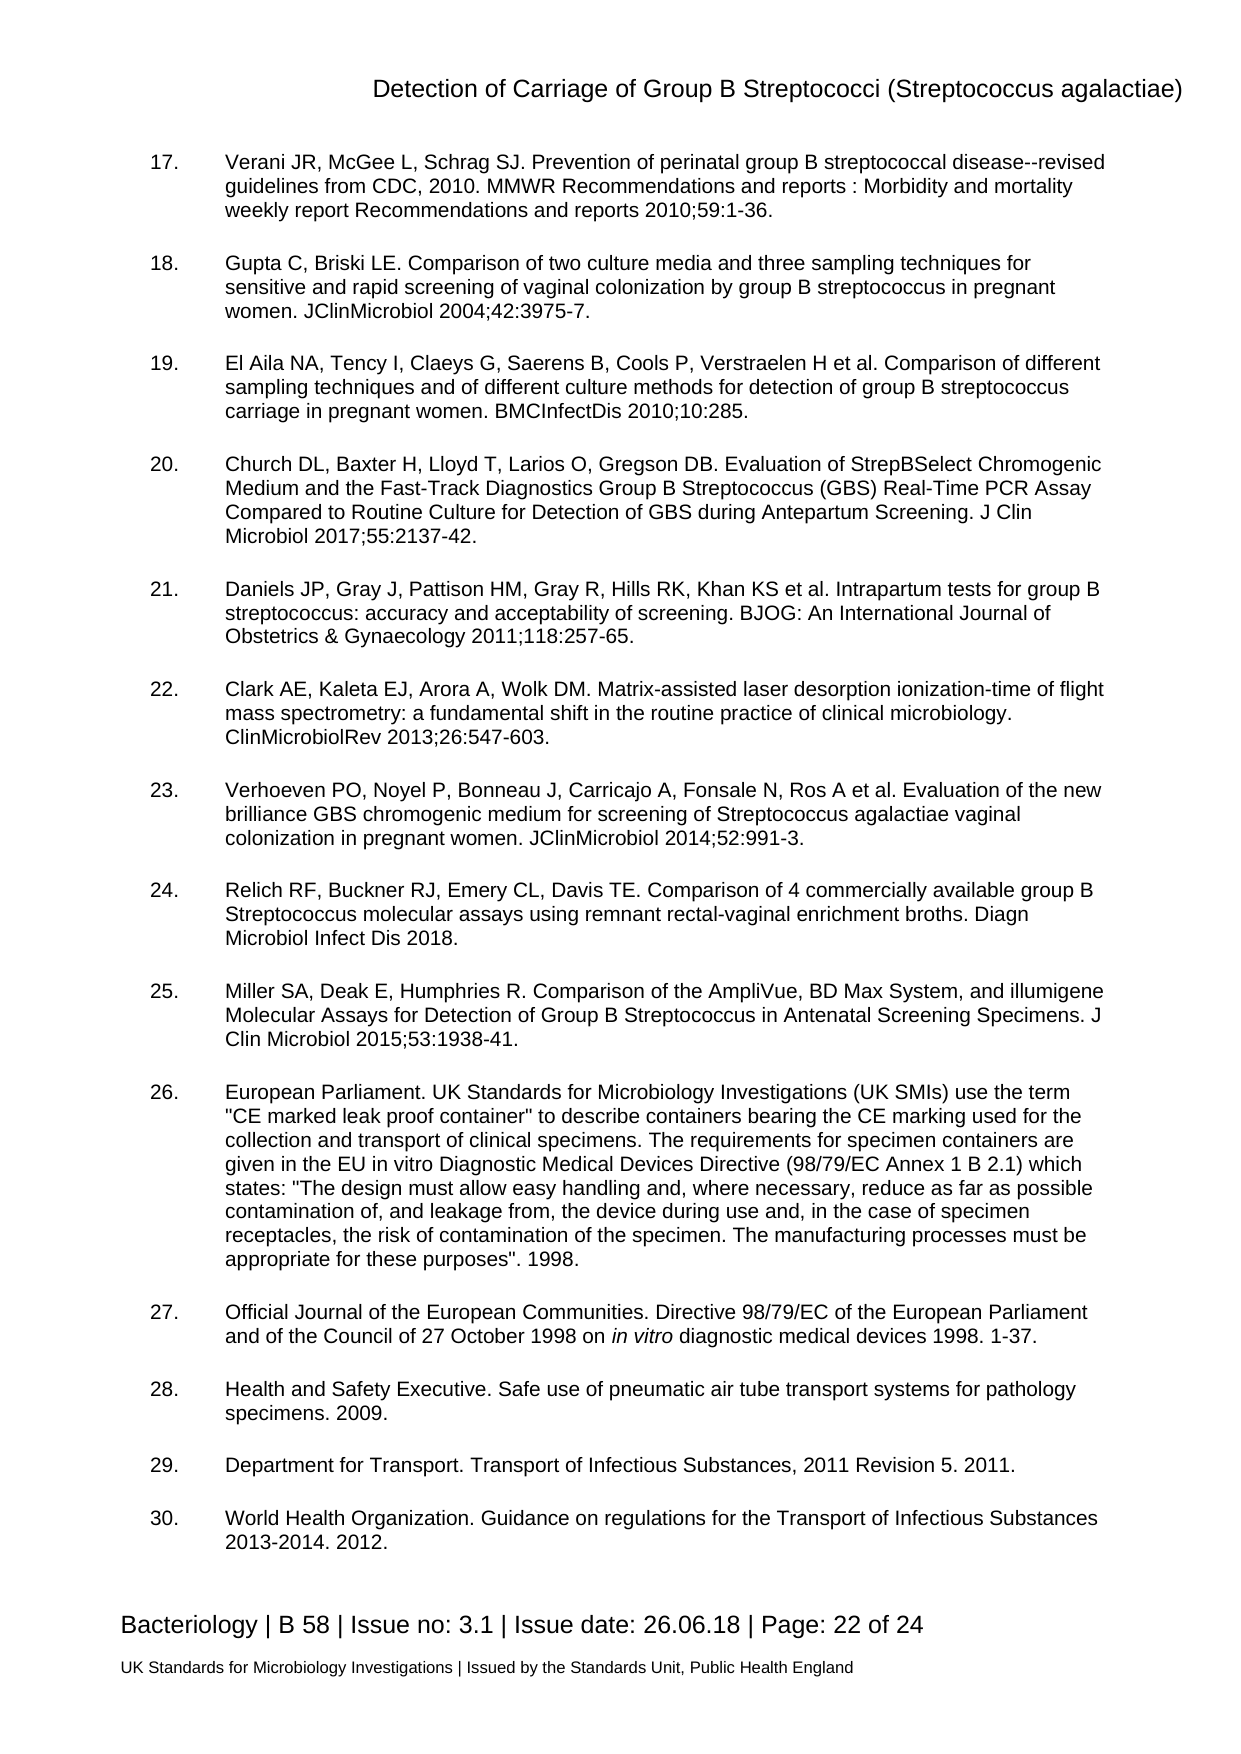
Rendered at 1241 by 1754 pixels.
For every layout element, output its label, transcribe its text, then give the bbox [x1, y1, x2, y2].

text 29. Department for Transport. Transport of Infectious Substances, 2011 Revision 5. 2011. [150, 1453, 1106, 1477]
text 17. Verani JR, McGee L, Schrag SJ. Prevention of perinatal group B streptococcal disease--revised guidelines from CDC, 2010. MMWR Recommendations and reports : Morbidity and mortality weekly report Recommendations and reports 2010;59:1-36. [150, 150, 1106, 222]
text 21. Daniels JP, Gray J, Pattison HM, Gray R, Hills RK, Khan KS et al. Intrapartum tests for group B streptococcus: accuracy and acceptability of screening. BJOG: An International Journal of Obstetrics & Gynaecology 2011;118:257-65. [150, 576, 1106, 648]
text 24. Relich RF, Buckner RJ, Emery CL, Davis TE. Comparison of 4 commercially available group B Streptococcus molecular assays using remnant rectal-vaginal enrichment broths. Diagn Microbiol Infect Dis 2018. [150, 878, 1106, 950]
text 22. Clark AE, Kaleta EJ, Arora A, Wolk DM. Matrix-assisted laser desorption ionization-time of flight mass spectrometry: a fundamental shift in the routine practice of clinical microbiology. ClinMicrobiolRev 2013;26:547-603. [150, 677, 1106, 749]
text 30. World Health Organization. Guidance on regulations for the Transport of Infectious Substances 2013-2014. 2012. [150, 1506, 1106, 1554]
text 28. Health and Safety Executive. Safe use of pneumatic air tube transport systems for pathology specimens. 2009. [150, 1377, 1106, 1424]
text 25. Miller SA, Deak E, Humphries R. Comparison of the AmpliVue, BD Max System, and illumigene Molecular Assays for Detection of Group B Streptococcus in Antenatal Screening Specimens. J Clin Microbiol 2015;53:1938-41. [150, 979, 1106, 1051]
text 23. Verhoeven PO, Noyel P, Bonneau J, Carricajo A, Fonsale N, Ros A et al. Evaluation of the new brilliance GBS chromogenic medium for screening of Streptococcus agalactiae vaginal colonization in pregnant women. JClinMicrobiol 2014;52:991-3. [150, 778, 1106, 849]
text 27. Official Journal of the European Communities. Directive 98/79/EC of the European Parliament and of the Council of 27 October 1998 on in vitro diagnostic medical devices 1998. 1-37. [150, 1300, 1106, 1348]
text 20. Church DL, Baxter H, Lloyd T, Larios O, Gregson DB. Evaluation of StrepBSelect Chromogenic Medium and the Fast-Track Diagnostics Group B Streptococcus (GBS) Real-Time PCR Assay Compared to Routine Culture for Detection of GBS during Antepartum Screening. J Clin Microbiol 2017;55:2137-42. [150, 452, 1106, 548]
text 26. European Parliament. UK Standards for Microbiology Investigations (UK SMIs) use the term "CE marked leak proof container" to describe containers bearing the CE marking used for the collection and transport of clinical specimens. The requirements for specimen containers are given in the EU in vitro Diagnostic Medical Devices Directive (98/79/EC Annex 1 B 2.1) which states: "The design must allow easy handling and, where necessary, reduce as far as possible contamination of, and leakage from, the device during use and, in the case of specimen receptacles, the risk of contamination of the specimen. The manufacturing processes must be appropriate for these purposes". 1998. [150, 1079, 1106, 1271]
text 18. Gupta C, Briski LE. Comparison of two culture media and three sampling techniques for sensitive and rapid screening of vaginal colonization by group B streptococcus in pregnant women. JClinMicrobiol 2004;42:3975-7. [150, 251, 1106, 322]
text 19. El Aila NA, Tency I, Claeys G, Saerens B, Cools P, Verstraelen H et al. Comparison of different sampling techniques and of different culture methods for detection of group B streptococcus carriage in pregnant women. BMCInfectDis 2010;10:285. [150, 351, 1106, 423]
